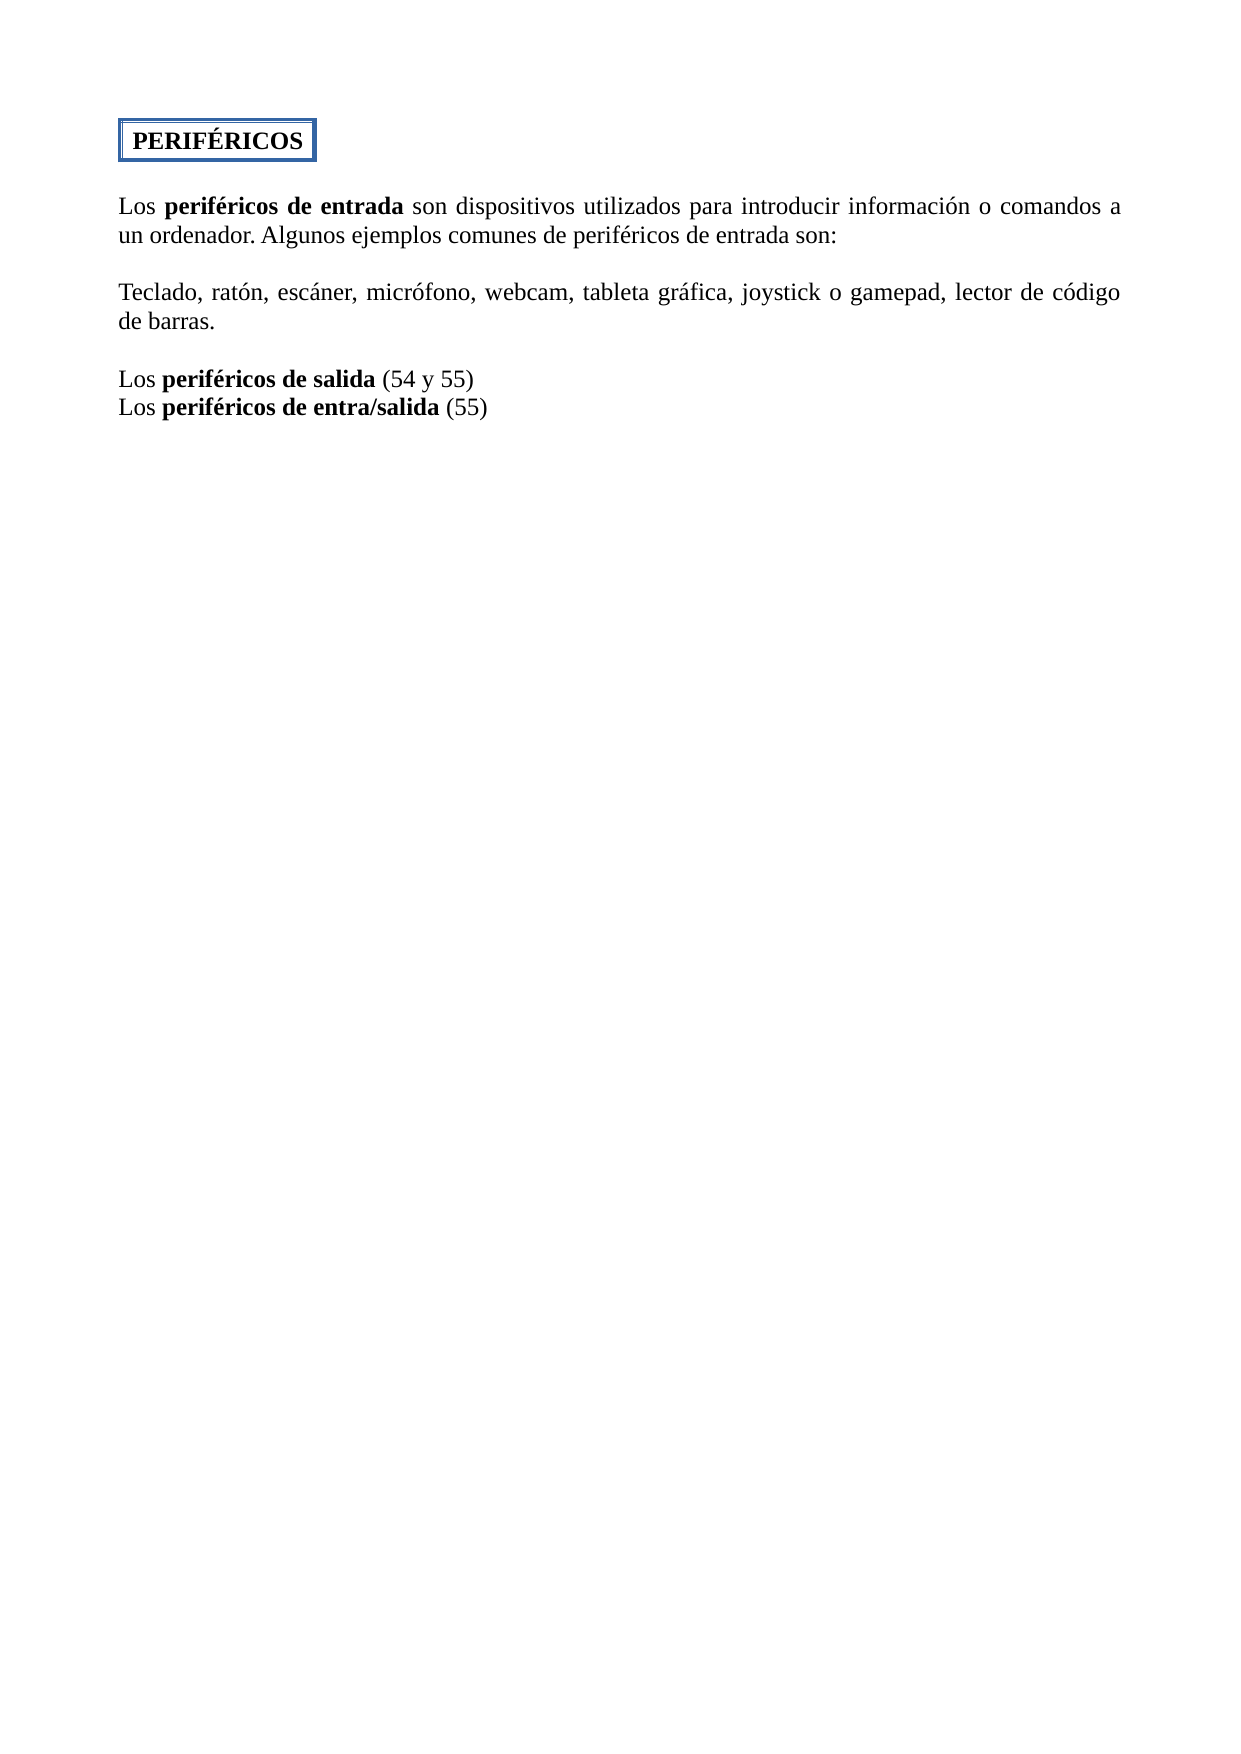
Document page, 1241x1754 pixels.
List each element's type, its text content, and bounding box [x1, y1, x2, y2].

text Teclado, ratón, escáner, micrófono, webcam, tableta gráfica, joystick o gamepad, lector de código de barras. [118, 277, 1122, 335]
text [317, 118, 1122, 162]
text Los periféricos de entra/salida (55) [118, 392, 1122, 421]
text Los periféricos de entrada son dispositivos utilizados para introducir información o comandos a un ordenador. Algunos ejemplos comunes de periféricos de entrada son: [118, 191, 1122, 249]
text PERIFÉRICOS [123, 123, 312, 158]
text Los periféricos de salida (54 y 55) [118, 364, 1122, 392]
